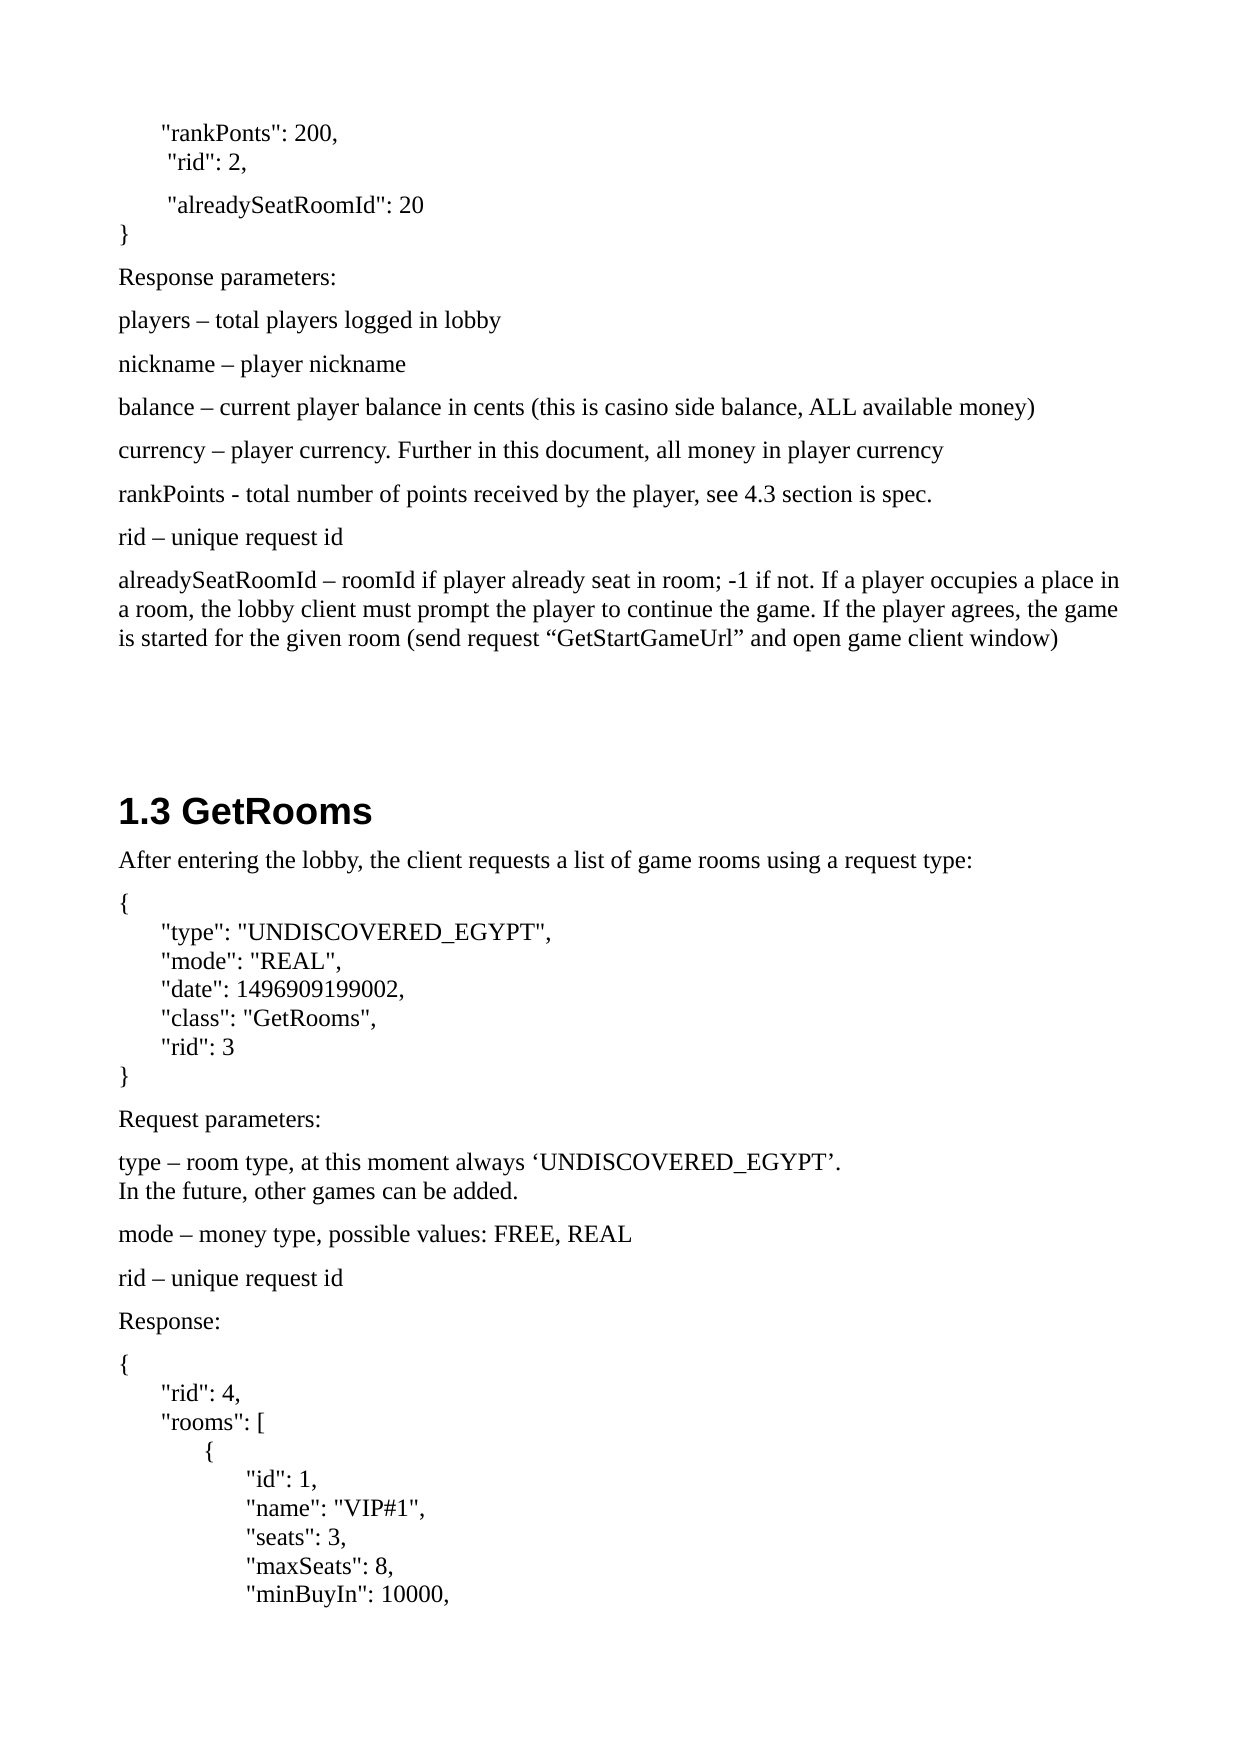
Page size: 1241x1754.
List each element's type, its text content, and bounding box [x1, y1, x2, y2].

text After entering the lobby, the client requests a list of game rooms using a request type: [118, 845, 1122, 874]
text "alreadySeatRoomId": 20 } [118, 190, 1122, 248]
text players – total players logged in lobby [118, 306, 1122, 334]
text rid – unique request id [118, 522, 1122, 551]
text rankPoints - total number of points received by the player, see 4.3 section is spec. [118, 479, 1122, 508]
text type – room type, at this moment always ‘UNDISCOVERED_EGYPT’. In the future, other games can be added. [118, 1147, 1122, 1205]
text nickname – player nickname [118, 349, 1122, 378]
text Response parameters: [118, 262, 1122, 291]
text Request parameters: [118, 1104, 1122, 1133]
subtitle 1.3 GetRooms [118, 789, 1122, 832]
text mode – money type, possible values: FREE, REAL [118, 1219, 1122, 1248]
text currency – player currency. Further in this document, all money in player currency [118, 436, 1122, 464]
text alreadySeatRoomId – roomId if player already seat in room; -1 if not. If a player occupies a place in a room, the lobby client must prompt the player to continue the game. If the player agrees, the game is started for the given room (send request “GetStartGameUrl” and open game client window) [118, 566, 1122, 652]
text rid – unique request id [118, 1263, 1122, 1292]
text balance – current player balance in cents (this is casino side balance, ALL available money) [118, 392, 1122, 421]
text { "type": "UNDISCOVERED_EGYPT", "mode": "REAL", "date": 1496909199002, "class": "GetRooms", "rid": 3 } [118, 888, 1122, 1089]
text { "rid": 4, "rooms": [ { "id": 1, "name": "VIP#1", "seats": 3, "maxSeats": 8, "minBuyIn": 10000, [118, 1349, 1122, 1608]
text "rankPonts": 200, "rid": 2, [118, 118, 1122, 176]
text Response: [118, 1306, 1122, 1335]
